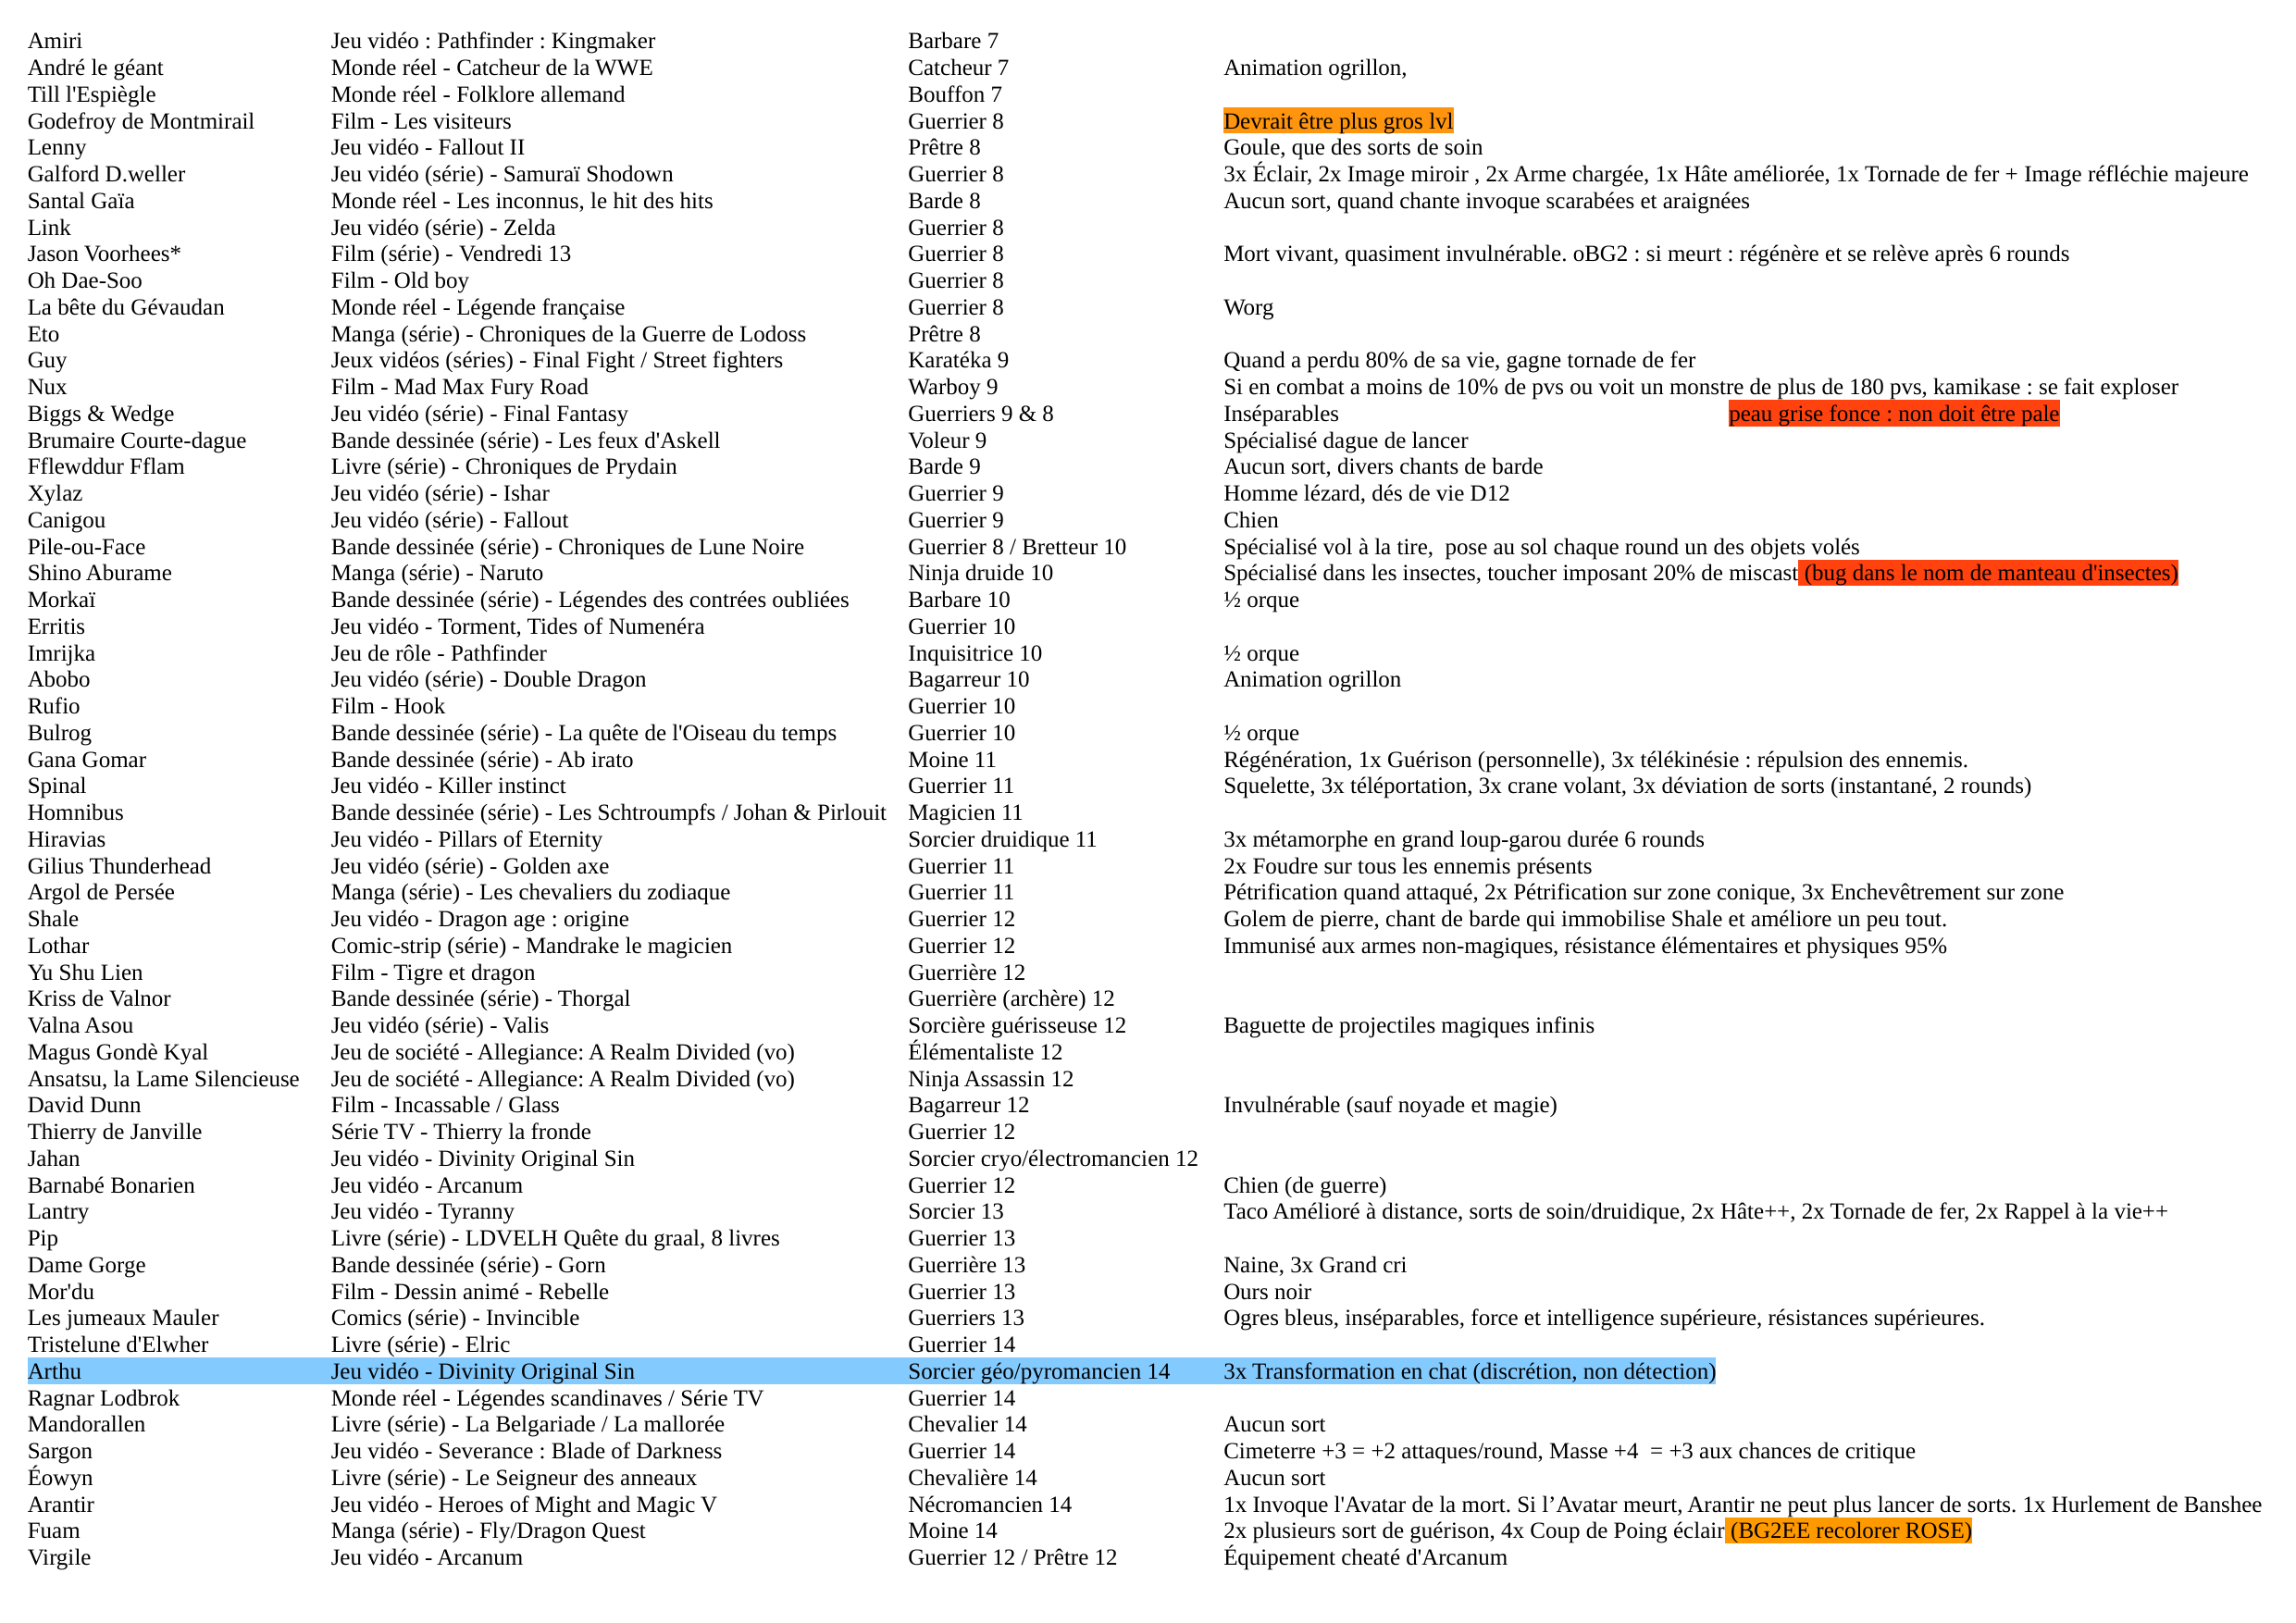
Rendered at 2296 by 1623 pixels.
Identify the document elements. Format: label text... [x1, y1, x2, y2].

text Thierry de Janville Série TV - Thierry la fronde Guerrier 12 [27, 1118, 2268, 1145]
text Pip Livre (série) - LDVELH Quête du graal, 8 livres Guerrier 13 [27, 1224, 2268, 1251]
text Sargon Jeu vidéo - Severance : Blade of Darkness Guerrier 14 Cimeterre +3 = +2 attaques/round, Masse +4 = +3 aux chances de critique [27, 1437, 2268, 1464]
text Arantir Jeu vidéo - Heroes of Might and Magic V Nécromancien 14 1x Invoque l'Avatar de la mort. Si l’Avatar meurt, Arantir ne peut plus lancer de sorts. 1x Hurlement de Banshee [27, 1491, 2268, 1517]
text Fuam Manga (série) - Fly/Dragon Quest Moine 14 2x plusieurs sort de guérison, 4x Coup de Poing éclair (BG2EE recolorer ROSE) [27, 1517, 2268, 1543]
text Shino Aburame Manga (série) - Naruto Ninja druide 10 Spécialisé dans les insectes, toucher imposant 20% de miscast (bug dans le nom de manteau d'insectes) [27, 559, 2268, 586]
text Lantry Jeu vidéo - Tyranny Sorcier 13 Taco Amélioré à distance, sorts de soin/druidique, 2x Hâte++, 2x Tornade de fer, 2x Rappel à la vie++ [27, 1197, 2268, 1224]
text Lothar Comic-strip (série) - Mandrake le magicien Guerrier 12 Immunisé aux armes non-magiques, résistance élémentaires et physiques 95% [27, 932, 2268, 959]
text Argol de Persée Manga (série) - Les chevaliers du zodiaque Guerrier 11 Pétrification quand attaqué, 2x Pétrification sur zone conique, 3x Enchevêtrement sur zone [27, 878, 2268, 905]
text Valna Asou Jeu vidéo (série) - Valis Sorcière guérisseuse 12 Baguette de projectiles magiques infinis [27, 1011, 2268, 1038]
text Gilius Thunderhead Jeu vidéo (série) - Golden axe Guerrier 11 2x Foudre sur tous les ennemis présents [27, 852, 2268, 878]
text Godefroy de Montmirail Film - Les visiteurs Guerrier 8 Devrait être plus gros lvl [27, 107, 2268, 133]
text Tristelune d'Elwher Livre (série) - Elric Guerrier 14 [27, 1331, 2268, 1357]
text Imrijka Jeu de rôle - Pathfinder Inquisitrice 10 ½ orque [27, 639, 2268, 665]
text Pile-ou-Face Bande dessinée (série) - Chroniques de Lune Noire Guerrier 8 / Bretteur 10 Spécialisé vol à la tire, pose au sol chaque round un des objets volés [27, 533, 2268, 559]
text Link Jeu vidéo (série) - Zelda Guerrier 8 [27, 214, 2268, 240]
text Canigou Jeu vidéo (série) - Fallout Guerrier 9 Chien [27, 506, 2268, 533]
text Santal Gaïa Monde réel - Les inconnus, le hit des hits Barde 8 Aucun sort, quand chante invoque scarabées et araignées [27, 187, 2268, 214]
text Abobo Jeu vidéo (série) - Double Dragon Bagarreur 10 Animation ogrillon [27, 665, 2268, 692]
text Shale Jeu vidéo - Dragon age : origine Guerrier 12 Golem de pierre, chant de barde qui immobilise Shale et améliore un peu tout. [27, 905, 2268, 932]
text Guy Jeux vidéos (séries) - Final Fight / Street fighters Karatéka 9 Quand a perdu 80% de sa vie, gagne tornade de fer [27, 346, 2268, 373]
text Fflewddur Fflam Livre (série) - Chroniques de Prydain Barde 9 Aucun sort, divers chants de barde [27, 452, 2268, 479]
text Rufio Film - Hook Guerrier 10 [27, 692, 2268, 719]
text Erritis Jeu vidéo - Torment, Tides of Numenéra Guerrier 10 [27, 613, 2268, 639]
text Gana Gomar Bande dessinée (série) - Ab irato Moine 11 Régénération, 1x Guérison (personnelle), 3x télékinésie : répulsion des ennemis. [27, 746, 2268, 772]
text André le géant Monde réel - Catcheur de la WWE Catcheur 7 Animation ogrillon, [27, 54, 2268, 81]
text Éowyn Livre (série) - Le Seigneur des anneaux Chevalière 14 Aucun sort [27, 1464, 2268, 1491]
text Morkaï Bande dessinée (série) - Légendes des contrées oubliées Barbare 10 ½ orque [27, 586, 2268, 613]
text Lenny Jeu vidéo - Fallout II Prêtre 8 Goule, que des sorts de soin [27, 133, 2268, 160]
text Les jumeaux Mauler Comics (série) - Invincible Guerriers 13 Ogres bleus, inséparables, force et intelligence supérieure, résistances supérieures. [27, 1304, 2268, 1331]
text Galford D.weller Jeu vidéo (série) - Samuraï Shodown Guerrier 8 3x Éclair, 2x Image miroir , 2x Arme chargée, 1x Hâte améliorée, 1x Tornade de fer + Image réfléchie majeure [27, 160, 2268, 187]
text Jason Voorhees* Film (série) - Vendredi 13 Guerrier 8 Mort vivant, quasiment invulnérable. oBG2 : si meurt : régénère et se relève après 6 rounds [27, 240, 2268, 266]
text Homnibus Bande dessinée (série) - Les Schtroumpfs / Johan & Pirlouit Magicien 11 [27, 799, 2268, 825]
text Biggs & Wedge Jeu vidéo (série) - Final Fantasy Guerriers 9 & 8 Inséparables peau grise fonce : non doit être pale [27, 400, 2268, 427]
text Nux Film - Mad Max Fury Road Warboy 9 Si en combat a moins de 10% de pvs ou voit un monstre de plus de 180 pvs, kamikase : se fait exploser [27, 373, 2268, 400]
text David Dunn Film - Incassable / Glass Bagarreur 12 Invulnérable (sauf noyade et magie) [27, 1091, 2268, 1118]
text Kriss de Valnor Bande dessinée (série) - Thorgal Guerrière (archère) 12 [27, 985, 2268, 1011]
text Oh Dae-Soo Film - Old boy Guerrier 8 [27, 266, 2268, 293]
text Barnabé Bonarien Jeu vidéo - Arcanum Guerrier 12 Chien (de guerre) [27, 1171, 2268, 1197]
text Dame Gorge Bande dessinée (série) - Gorn Guerrière 13 Naine, 3x Grand cri [27, 1251, 2268, 1278]
text Amiri Jeu vidéo : Pathfinder : Kingmaker Barbare 7 [27, 27, 2268, 54]
text Yu Shu Lien Film - Tigre et dragon Guerrière 12 [27, 959, 2268, 985]
text Xylaz Jeu vidéo (série) - Ishar Guerrier 9 Homme lézard, dés de vie D12 [27, 479, 2268, 506]
text Mor'du Film - Dessin animé - Rebelle Guerrier 13 Ours noir [27, 1278, 2268, 1304]
text Jahan Jeu vidéo - Divinity Original Sin Sorcier cryo/électromancien 12 [27, 1145, 2268, 1171]
text Virgile Jeu vidéo - Arcanum Guerrier 12 / Prêtre 12 Équipement cheaté d'Arcanum [27, 1543, 2268, 1570]
text Eto Manga (série) - Chroniques de la Guerre de Lodoss Prêtre 8 [27, 320, 2268, 346]
text Mandorallen Livre (série) - La Belgariade / La mallorée Chevalier 14 Aucun sort [27, 1410, 2268, 1437]
text La bête du Gévaudan Monde réel - Légende française Guerrier 8 Worg [27, 293, 2268, 320]
text Brumaire Courte-dague Bande dessinée (série) - Les feux d'Askell Voleur 9 Spécialisé dague de lancer [27, 427, 2268, 452]
text Till l'Espiègle Monde réel - Folklore allemand Bouffon 7 [27, 81, 2268, 107]
text Bulrog Bande dessinée (série) - La quête de l'Oiseau du temps Guerrier 10 ½ orque [27, 719, 2268, 746]
text Ansatsu, la Lame Silencieuse Jeu de société - Allegiance: A Realm Divided (vo) Ninja Assassin 12 [27, 1065, 2268, 1091]
text Ragnar Lodbrok Monde réel - Légendes scandinaves / Série TV Guerrier 14 [27, 1384, 2268, 1410]
text Arthu Jeu vidéo - Divinity Original Sin Sorcier géo/pyromancien 14 3x Transformation en chat (discrétion, non détection) [27, 1357, 2268, 1384]
text Hiravias Jeu vidéo - Pillars of Eternity Sorcier druidique 11 3x métamorphe en grand loup-garou durée 6 rounds [27, 825, 2268, 852]
text Spinal Jeu vidéo - Killer instinct Guerrier 11 Squelette, 3x téléportation, 3x crane volant, 3x déviation de sorts (instantané, 2 rounds) [27, 772, 2268, 799]
text Magus Gondè Kyal Jeu de société - Allegiance: A Realm Divided (vo) Élémentaliste 12 [27, 1038, 2268, 1065]
